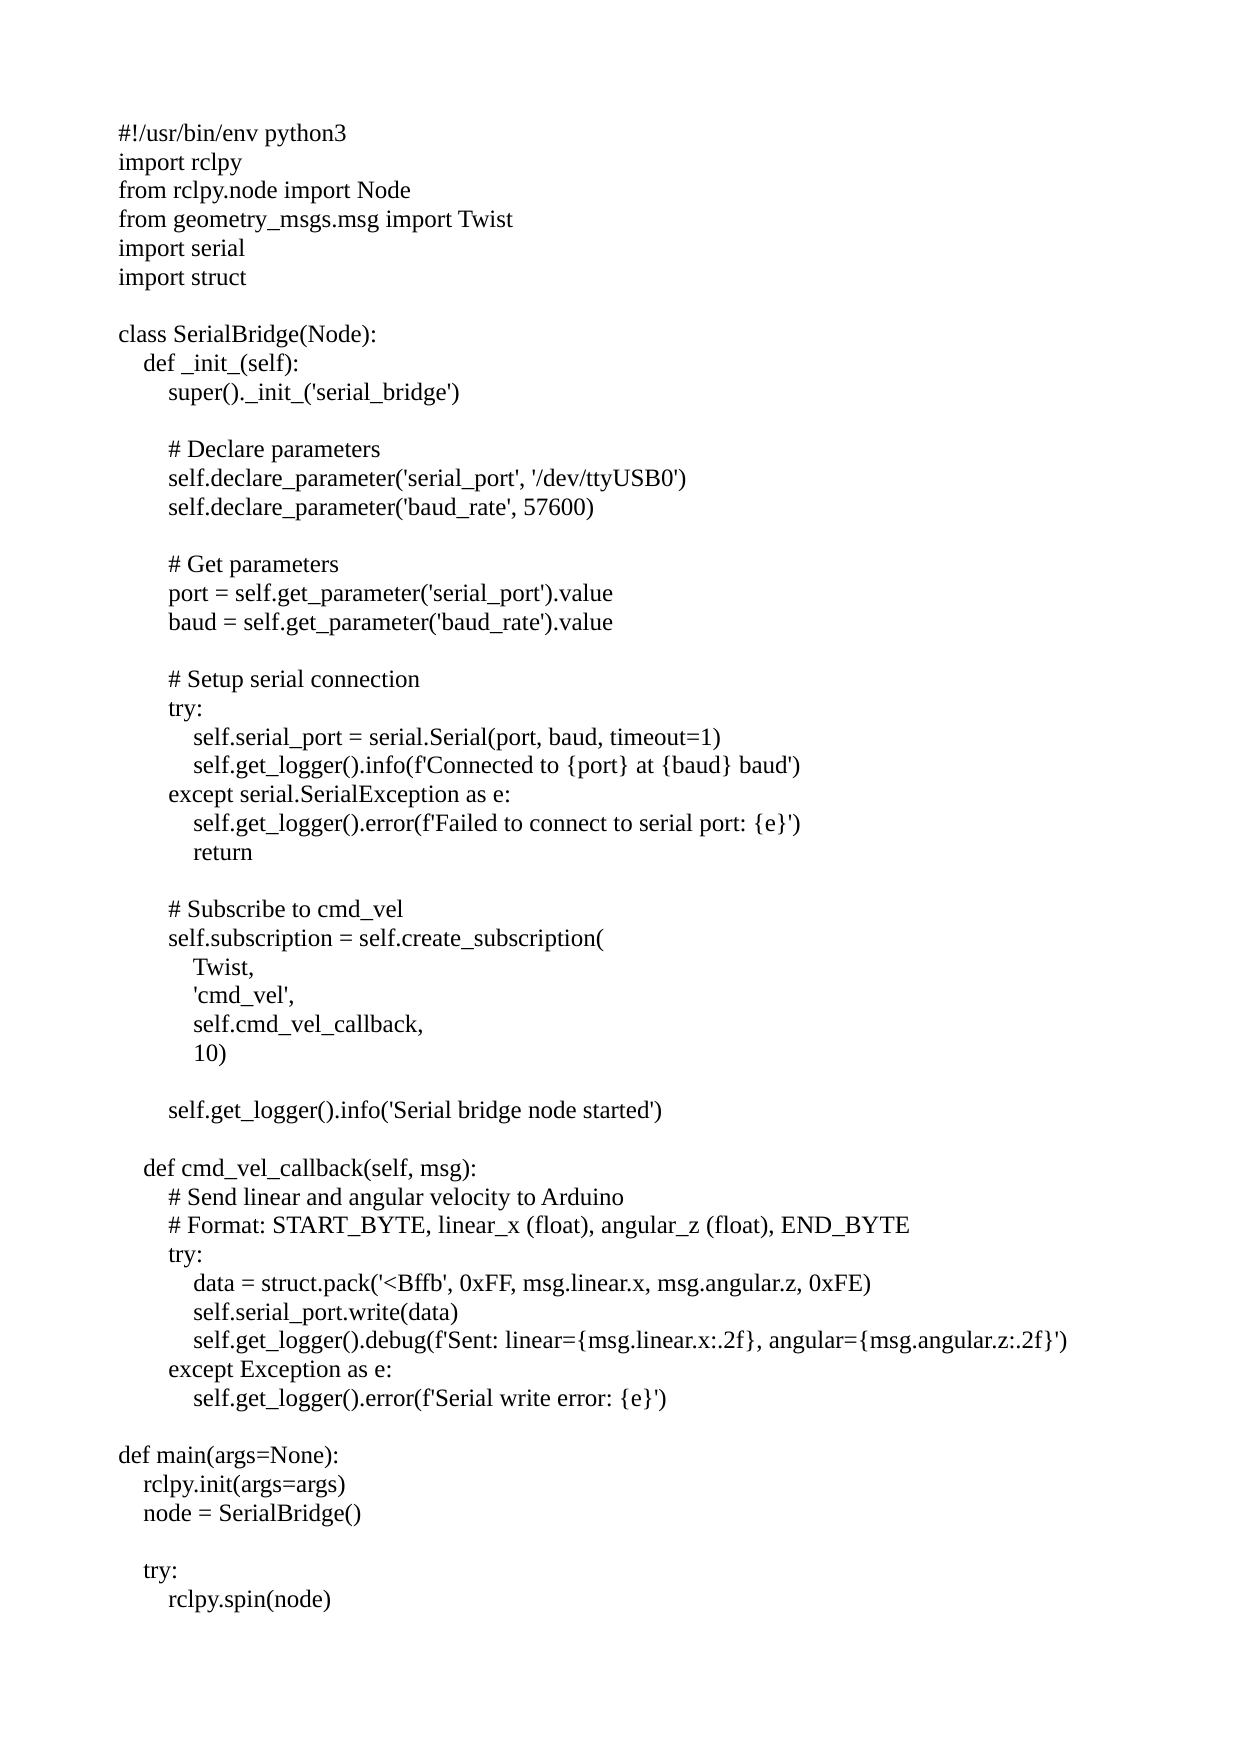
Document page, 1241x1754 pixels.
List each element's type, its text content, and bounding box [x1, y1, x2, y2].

text # Subscribe to cmd_vel [118, 894, 1122, 923]
text data = struct.pack('<Bffb', 0xFF, msg.linear.x, msg.angular.z, 0xFE) [118, 1268, 1122, 1297]
text Twist, [118, 952, 1122, 981]
text except Exception as e: [118, 1354, 1122, 1383]
text return [118, 837, 1122, 866]
text self.get_logger().info(f'Connected to {port} at {baud} baud') [118, 751, 1122, 779]
text node = SerialBridge() [118, 1498, 1122, 1527]
text self.subscription = self.create_subscription( [118, 923, 1122, 952]
text rclpy.init(args=args) [118, 1469, 1122, 1498]
text self.serial_port.write(data) [118, 1297, 1122, 1326]
text self.declare_parameter('baud_rate', 57600) [118, 492, 1122, 521]
text from geometry_msgs.msg import Twist [118, 204, 1122, 233]
text import serial [118, 233, 1122, 262]
text port = self.get_parameter('serial_port').value [118, 578, 1122, 607]
text # Format: START_BYTE, linear_x (float), angular_z (float), END_BYTE [118, 1211, 1122, 1239]
text # Setup serial connection [118, 664, 1122, 693]
text 'cmd_vel', [118, 981, 1122, 1009]
text self.get_logger().info('Serial bridge node started') [118, 1096, 1122, 1124]
text # Send linear and angular velocity to Arduino [118, 1182, 1122, 1211]
text def _init_(self): [118, 348, 1122, 377]
text self.get_logger().error(f'Serial write error: {e}') [118, 1383, 1122, 1412]
text baud = self.get_parameter('baud_rate').value [118, 607, 1122, 636]
text #!/usr/bin/env python3 [118, 118, 1122, 147]
text from rclpy.node import Node [118, 176, 1122, 204]
text import rclpy [118, 147, 1122, 176]
text class SerialBridge(Node): [118, 319, 1122, 348]
text try: [118, 1556, 1122, 1584]
text try: [118, 693, 1122, 722]
text self.serial_port = serial.Serial(port, baud, timeout=1) [118, 722, 1122, 751]
text super()._init_('serial_bridge') [118, 377, 1122, 406]
text # Declare parameters [118, 434, 1122, 463]
text import struct [118, 262, 1122, 291]
text except serial.SerialException as e: [118, 779, 1122, 808]
text self.get_logger().error(f'Failed to connect to serial port: {e}') [118, 808, 1122, 837]
text 10) [118, 1038, 1122, 1067]
text rclpy.spin(node) [118, 1584, 1122, 1613]
text # Get parameters [118, 549, 1122, 578]
text def main(args=None): [118, 1441, 1122, 1469]
text self.get_logger().debug(f'Sent: linear={msg.linear.x:.2f}, angular={msg.angular.z:.2f}') [118, 1326, 1122, 1354]
text try: [118, 1239, 1122, 1268]
text self.cmd_vel_callback, [118, 1009, 1122, 1038]
text self.declare_parameter('serial_port', '/dev/ttyUSB0') [118, 463, 1122, 492]
text def cmd_vel_callback(self, msg): [118, 1153, 1122, 1182]
